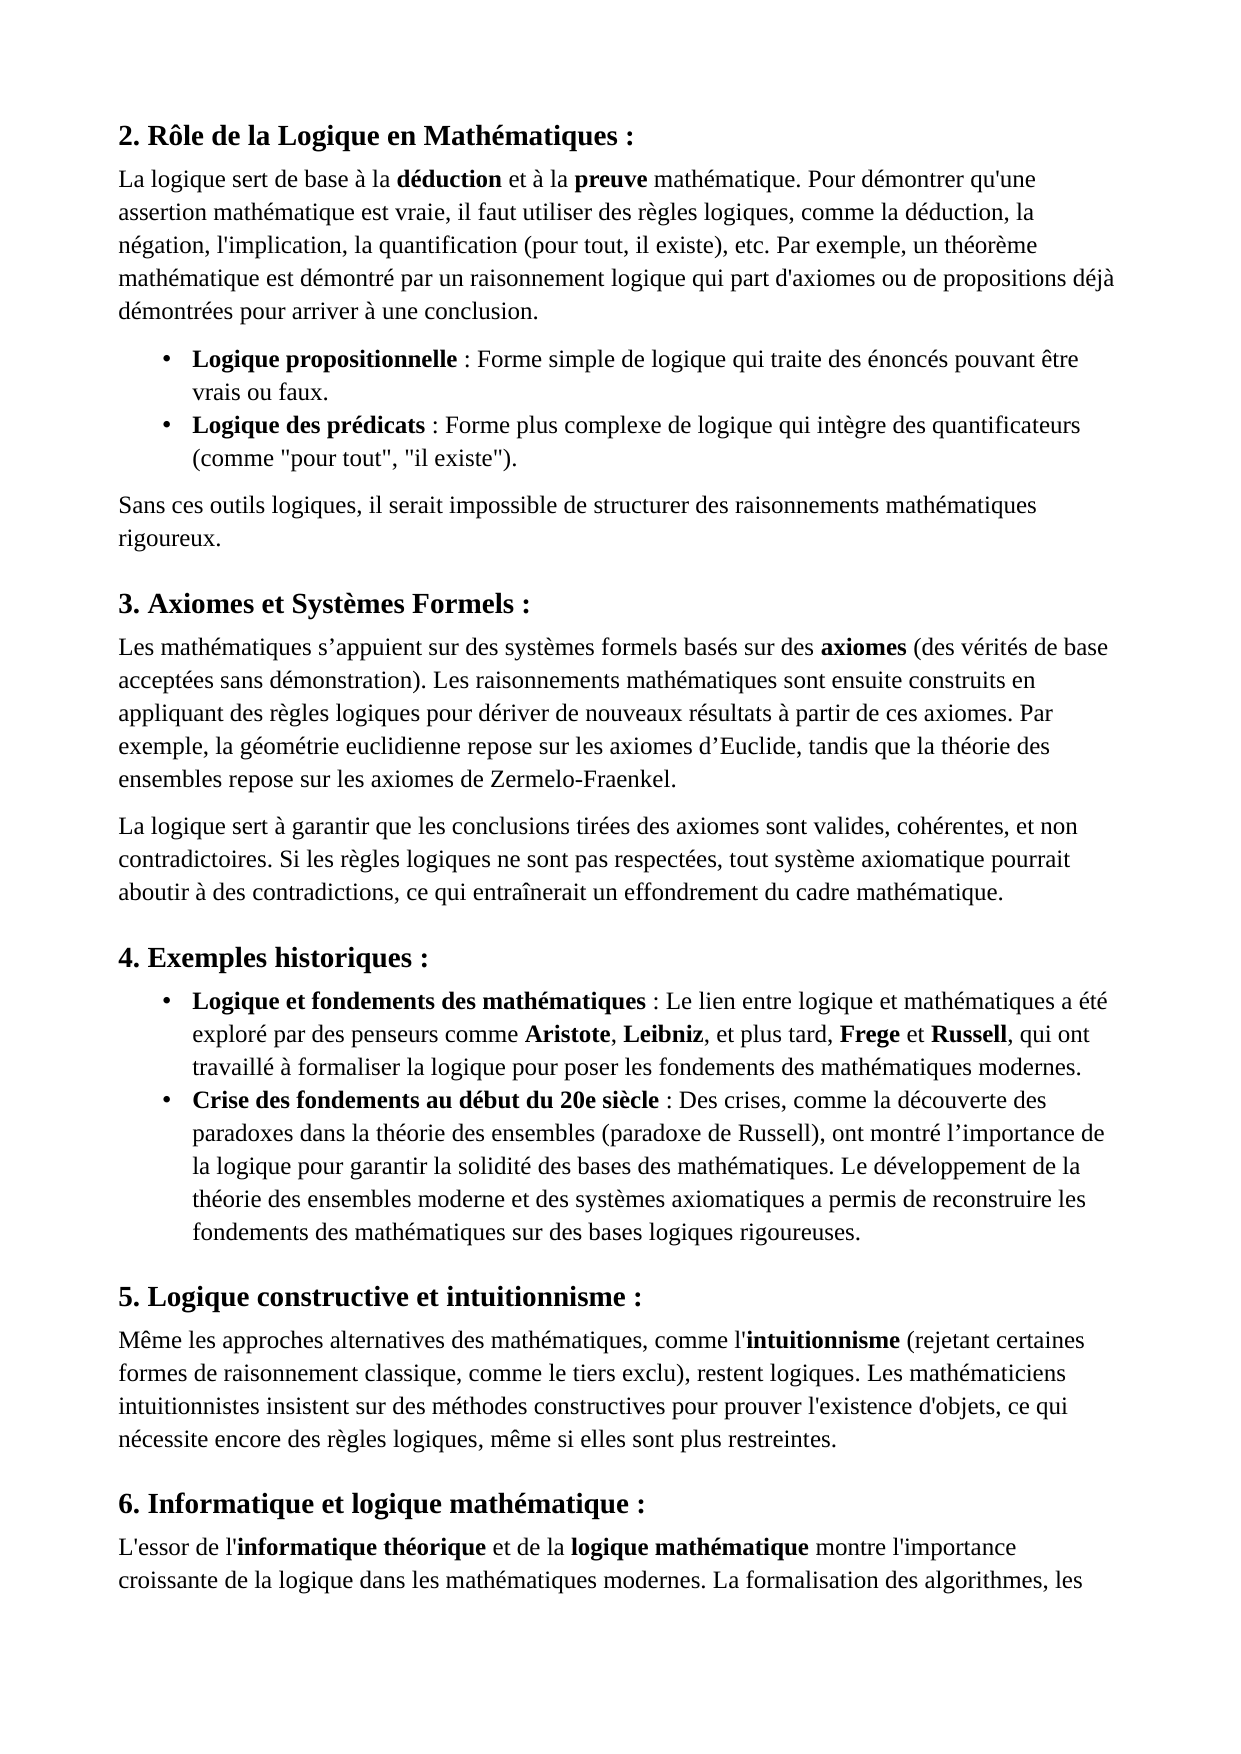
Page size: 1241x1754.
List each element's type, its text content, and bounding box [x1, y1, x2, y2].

text La logique sert à garantir que les conclusions tirées des axiomes sont valides, cohérentes, et non contradictoires. Si les règles logiques ne sont pas respectées, tout système axiomatique pourrait aboutir à des contradictions, ce qui entraînerait un effondrement du cadre mathématique. [118, 811, 1122, 906]
subtitle 2. Rôle de la Logique en Mathématiques : [118, 118, 1122, 152]
list Crise des fondements au début du 20e siècle : Des crises, comme la découverte des paradoxes dans la théorie des ensembles (paradoxe de Russell), ont montré l’importance de la logique pour garantir la solidité des bases des mathématiques. Le développement de la théorie des ensembles moderne et des systèmes axiomatiques a permis de reconstruire les fondements des mathématiques sur des bases logiques rigoureuses. [162, 1085, 1122, 1246]
text Même les approches alternatives des mathématiques, comme l'intuitionnisme (rejetant certaines formes de raisonnement classique, comme le tiers exclu), restent logiques. Les mathématiciens intuitionnistes insistent sur des méthodes constructives pour prouver l'existence d'objets, ce qui nécessite encore des règles logiques, même si elles sont plus restreintes. [118, 1325, 1122, 1453]
list Logique propositionnelle : Forme simple de logique qui traite des énoncés pouvant être vrais ou faux. [162, 344, 1122, 406]
list Logique des prédicats : Forme plus complexe de logique qui intègre des quantificateurs (comme "pour tout", "il existe"). [162, 410, 1122, 472]
text Sans ces outils logiques, il serait impossible de structurer des raisonnements mathématiques rigoureux. [118, 491, 1122, 552]
text Les mathématiques s’appuient sur des systèmes formels basés sur des axiomes (des vérités de base acceptées sans démonstration). Les raisonnements mathématiques sont ensuite construits en appliquant des règles logiques pour dériver de nouveaux résultats à partir de ces axiomes. Par exemple, la géométrie euclidienne repose sur les axiomes d’Euclide, tandis que la théorie des ensembles repose sur les axiomes de Zermelo-Fraenkel. [118, 632, 1122, 793]
list Logique et fondements des mathématiques : Le lien entre logique et mathématiques a été exploré par des penseurs comme Aristote, Leibniz, et plus tard, Frege et Russell, qui ont travaillé à formaliser la logique pour poser les fondements des mathématiques modernes. [162, 986, 1122, 1081]
subtitle 5. Logique constructive et intuitionnisme : [118, 1279, 1122, 1313]
subtitle 3. Axiomes et Systèmes Formels : [118, 586, 1122, 619]
subtitle 6. Informatique et logique mathématique : [118, 1486, 1122, 1520]
text La logique sert de base à la déduction et à la preuve mathématique. Pour démontrer qu'une assertion mathématique est vraie, il faut utiliser des règles logiques, comme la déduction, la négation, l'implication, la quantification (pour tout, il existe), etc. Par exemple, un théorème mathématique est démontré par un raisonnement logique qui part d'axiomes ou de propositions déjà démontrées pour arriver à une conclusion. [118, 164, 1122, 325]
subtitle 4. Exemples historiques : [118, 940, 1122, 973]
text L'essor de l'informatique théorique et de la logique mathématique montre l'importance croissante de la logique dans les mathématiques modernes. La formalisation des algorithmes, les [118, 1532, 1122, 1594]
